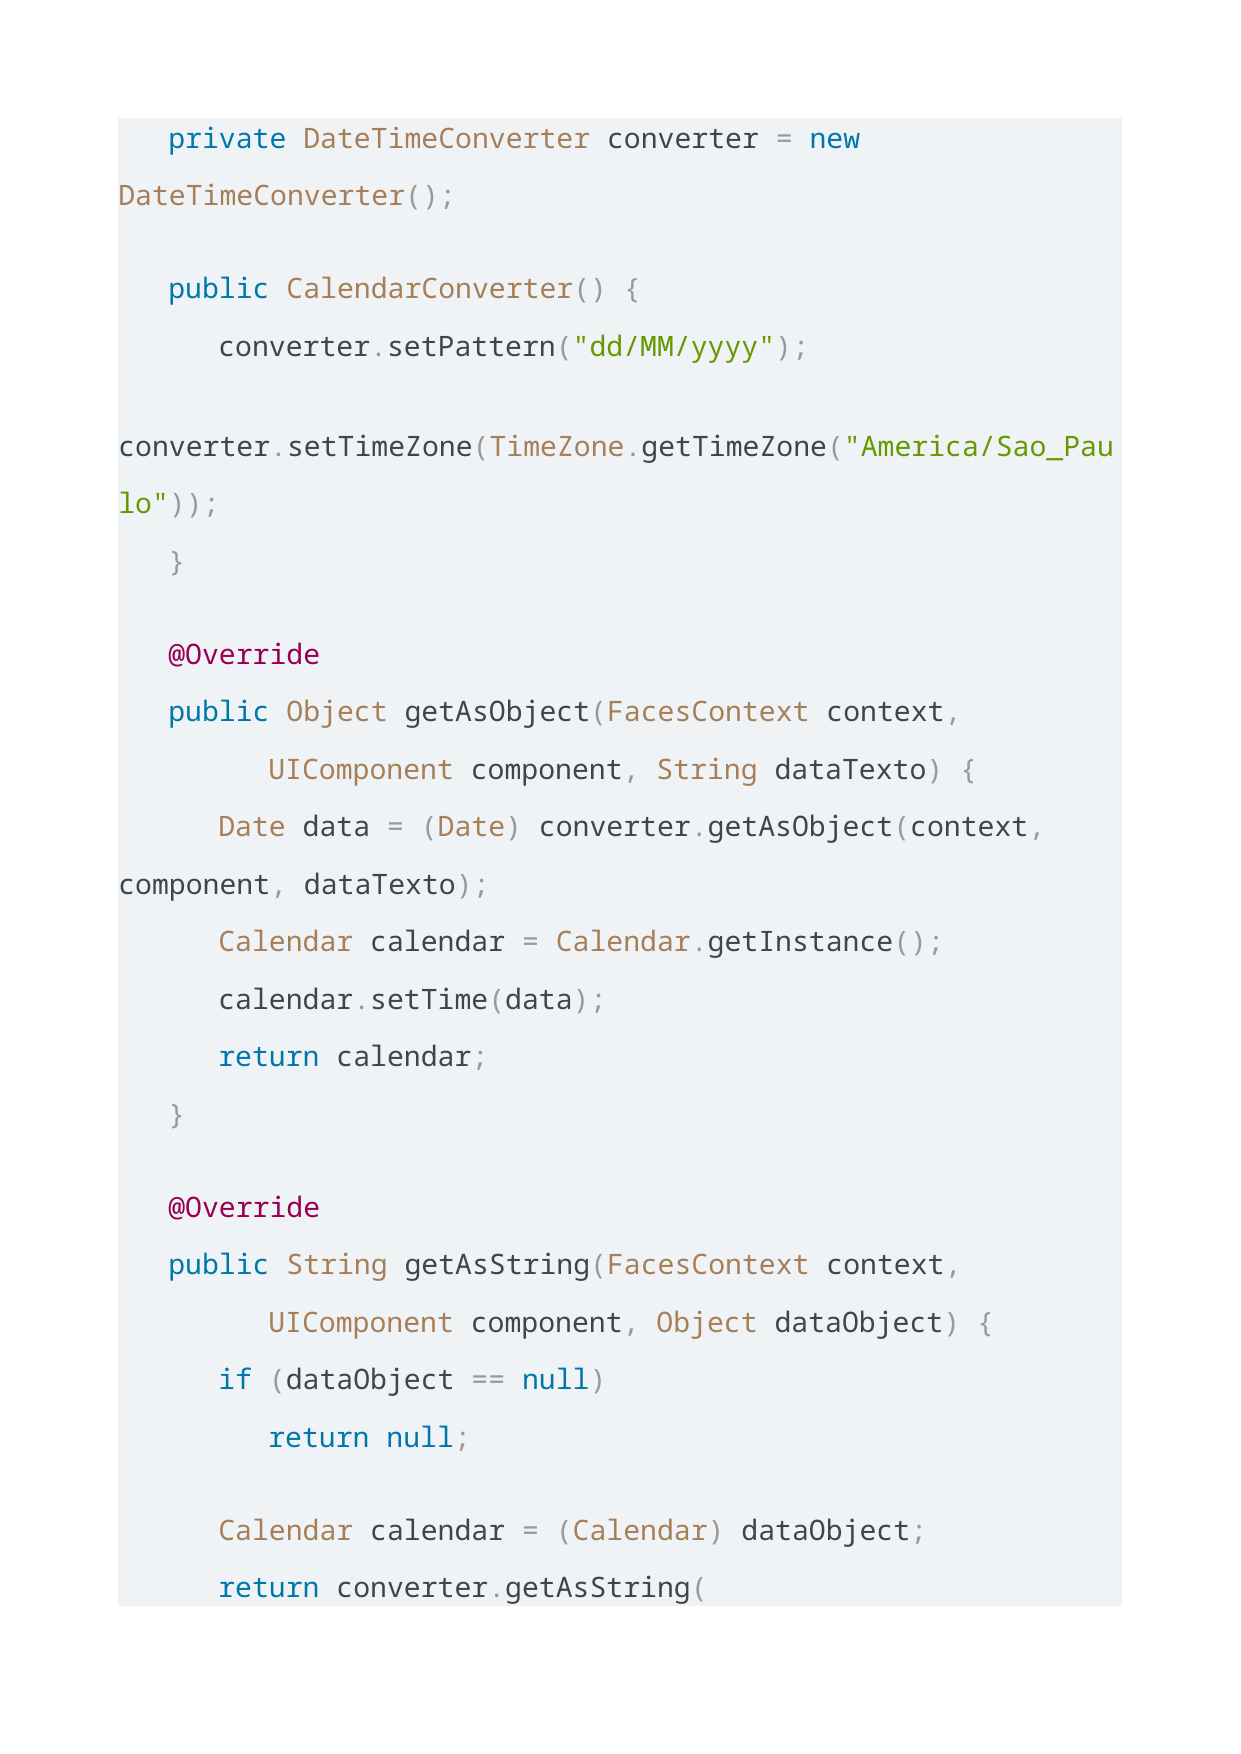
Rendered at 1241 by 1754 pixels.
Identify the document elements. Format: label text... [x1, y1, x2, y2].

text return converter.getAsString( [118, 1568, 1122, 1606]
text Calendar calendar = (Calendar) dataObject; [118, 1510, 1122, 1548]
text public CalendarConverter() { [118, 268, 1122, 307]
text UIComponent component, Object dataObject) { [118, 1302, 1122, 1341]
text @Override [118, 634, 1122, 673]
text return null; [118, 1417, 1122, 1456]
text Date data = (Date) converter.getAsObject(context, component, dataTexto); [118, 807, 1122, 903]
text calendar.setTime(data); [118, 979, 1122, 1018]
text if (dataObject == null) [118, 1360, 1122, 1398]
text } [118, 541, 1122, 580]
text converter.setTimeZone(TimeZone.getTimeZone("America/Sao_Paulo")); [118, 383, 1122, 522]
text private DateTimeConverter converter = new DateTimeConverter(); [118, 118, 1122, 214]
text return calendar; [118, 1037, 1122, 1075]
text @Override [118, 1187, 1122, 1226]
text public Object getAsObject(FacesContext context, [118, 692, 1122, 730]
text public String getAsString(FacesContext context, [118, 1245, 1122, 1283]
text converter.setPattern("dd/MM/yyyy"); [118, 326, 1122, 364]
text } [118, 1094, 1122, 1133]
text UIComponent component, String dataTexto) { [118, 749, 1122, 788]
text Calendar calendar = Calendar.getInstance(); [118, 922, 1122, 960]
